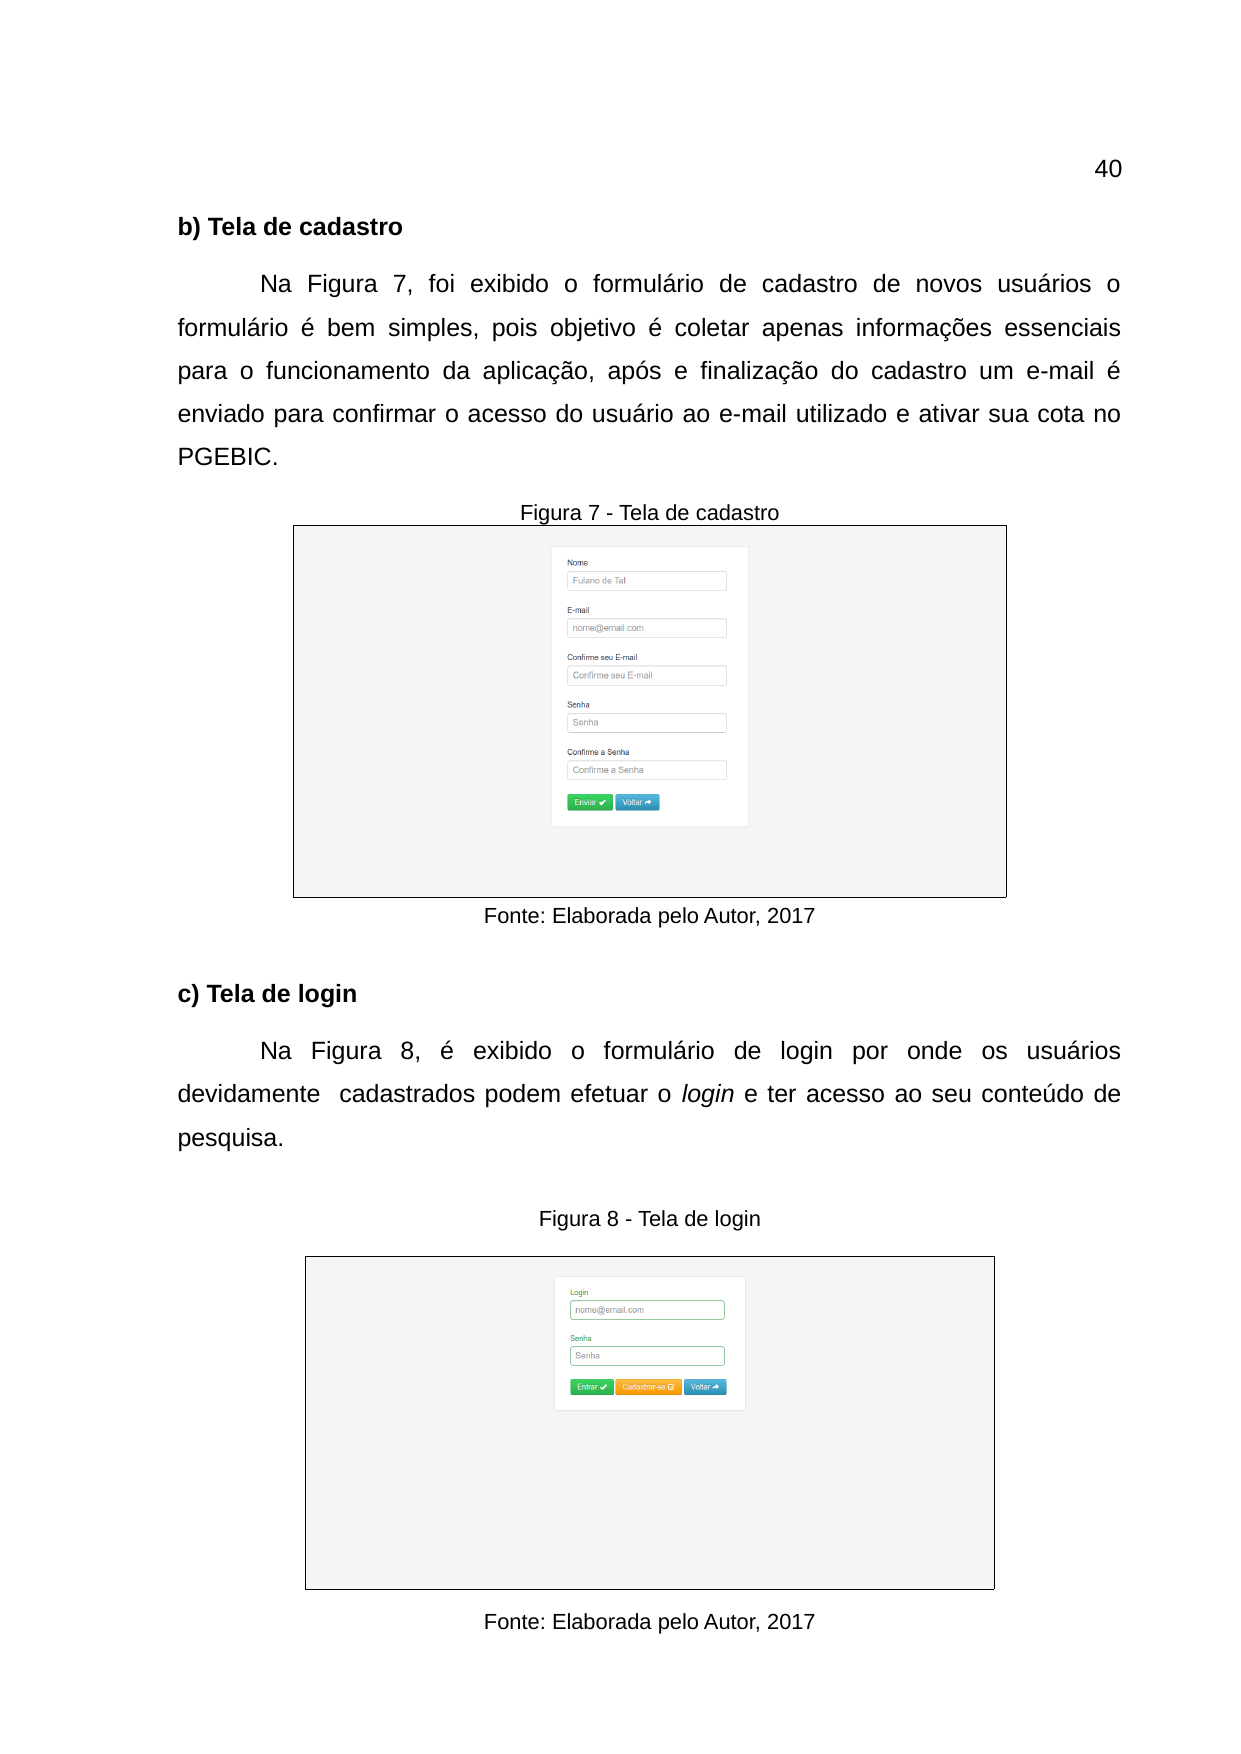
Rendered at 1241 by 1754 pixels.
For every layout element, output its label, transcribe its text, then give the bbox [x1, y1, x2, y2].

text b) Tela de cadastro [177, 212, 1122, 241]
picture [294, 526, 1006, 897]
text Fonte: Elaborada pelo Autor, 2017 [177, 1609, 1122, 1634]
text Fonte: Elaborada pelo Autor, 2017 [177, 903, 1122, 928]
text c) Tela de login [177, 979, 1122, 1007]
text Figura 7 - Tela de cadastro [177, 500, 1122, 525]
text Na Figura 8, é exibido o formulário de login por onde os usuários devidamente cadastrados podem efetuar o login e ter acesso ao seu conteúdo de pesquisa. [177, 1036, 1122, 1151]
picture [306, 1257, 994, 1589]
text Na Figura 7, foi exibido o formulário de cadastro de novos usuários o formulário é bem simples, pois objetivo é coletar apenas informações essenciais para o funcionamento da aplicação, após e finalização do cadastro um e-mail é enviado para confirmar o acesso do usuário ao e-mail utilizado e ativar sua cota no PGEBIC. [177, 269, 1122, 471]
text Figura 8 - Tela de login [177, 1206, 1122, 1231]
